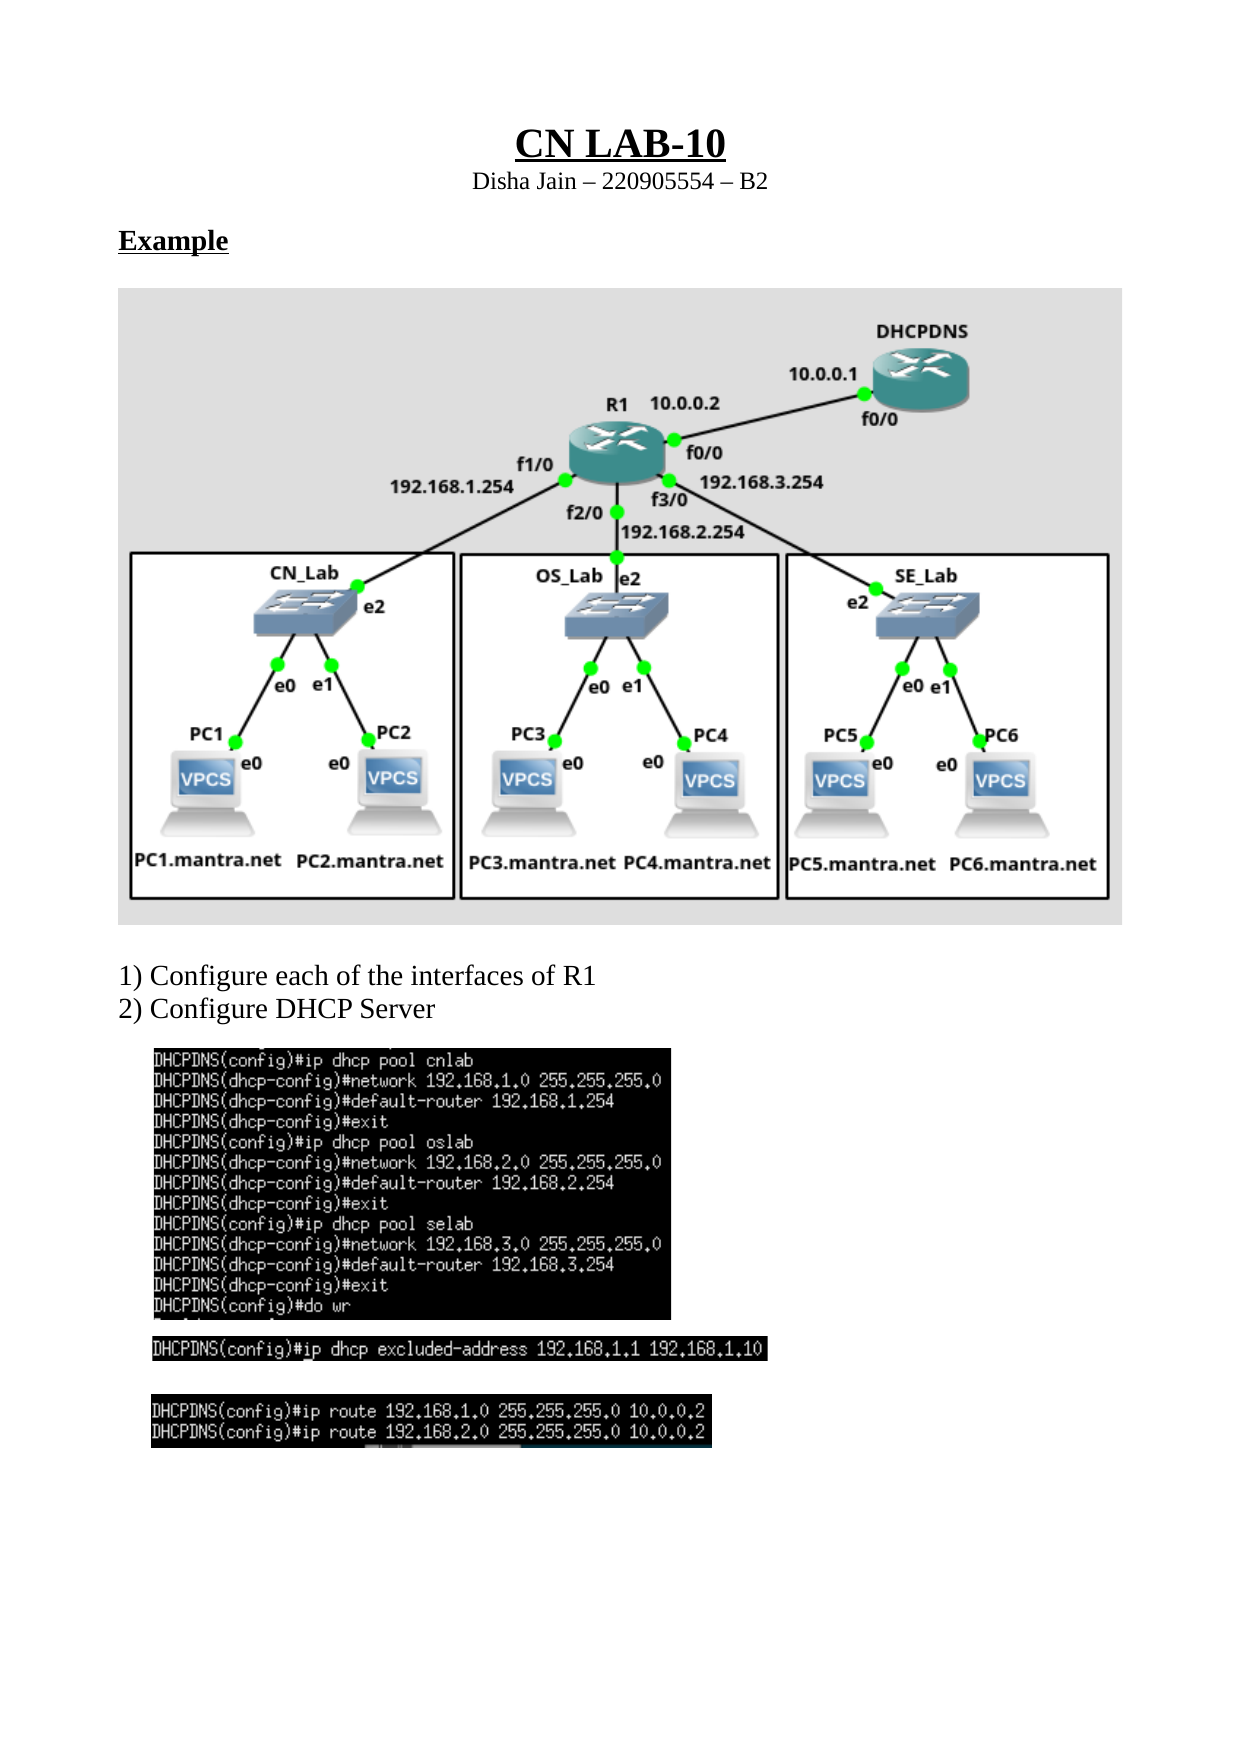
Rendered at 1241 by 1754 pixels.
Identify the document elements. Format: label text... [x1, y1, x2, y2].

text 2) Configure DHCP Server [118, 991, 1122, 1025]
picture [151, 1394, 712, 1448]
picture [152, 1336, 768, 1361]
text CN LAB-10 [118, 118, 1122, 166]
text Disha Jain – 220905554 – B2 [118, 166, 1122, 195]
picture [118, 288, 1123, 925]
text 1) Configure each of the interfaces of R1 [118, 958, 1122, 991]
picture [153, 1048, 672, 1320]
text Example [118, 223, 1122, 257]
